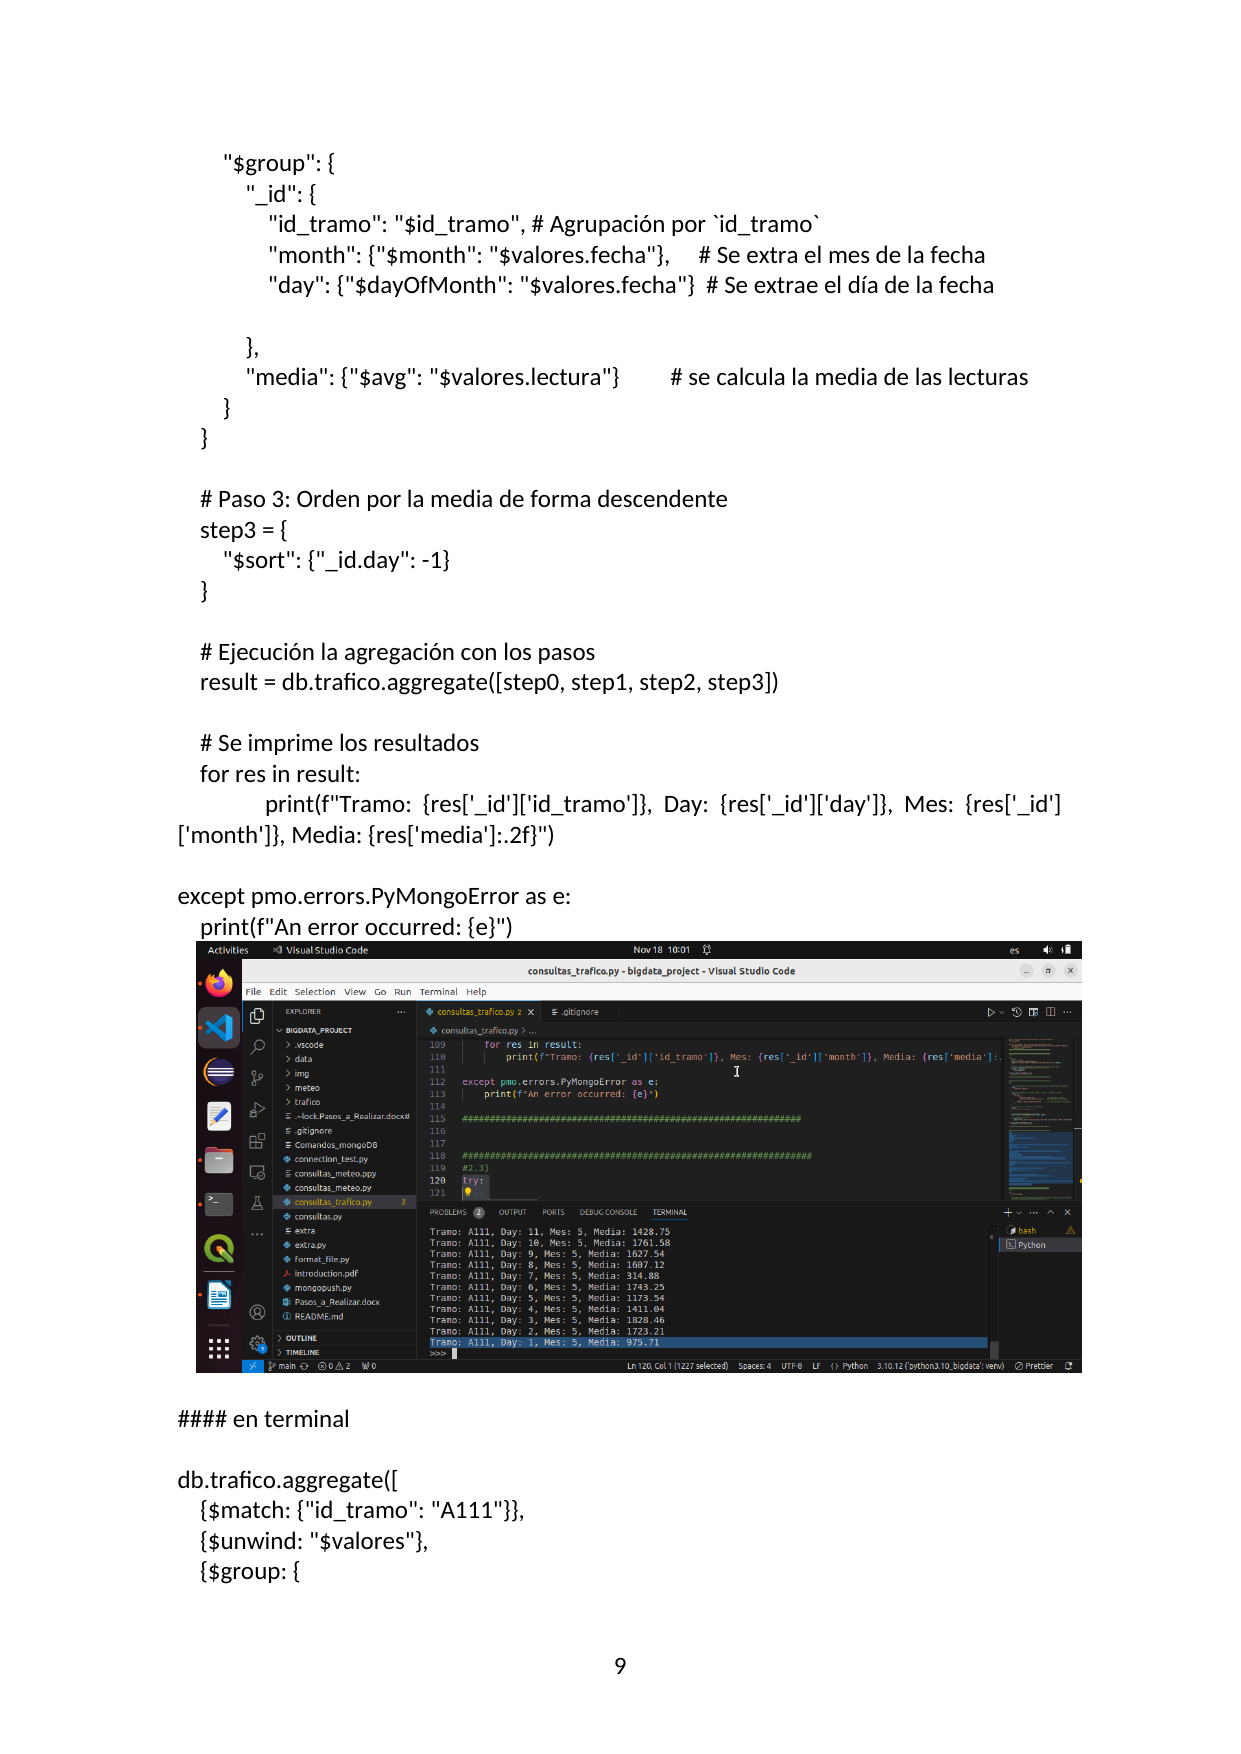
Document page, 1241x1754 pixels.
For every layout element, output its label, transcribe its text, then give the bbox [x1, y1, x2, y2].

text # Ejecución la agregación con los pasos [177, 636, 1063, 666]
text db.trafico.aggregate([ [177, 1464, 1063, 1494]
text {$match: {"id_tramo": "A111"}}, [177, 1494, 1063, 1525]
text } [177, 575, 1063, 605]
text } [177, 422, 1063, 453]
text result = db.trafico.aggregate([step0, step1, step2, step3]) [177, 666, 1063, 697]
text print(f"An error occurred: {e}") [177, 911, 1063, 941]
text } [177, 392, 1063, 422]
text }, [177, 331, 1063, 361]
text "$group": { [177, 148, 1063, 178]
text {$group: { [177, 1556, 1063, 1586]
text #### en terminal [177, 1403, 1063, 1433]
text "month": {"$month": "$valores.fecha"}, # Se extra el mes de la fecha [177, 239, 1063, 270]
text {$unwind: "$valores"}, [177, 1525, 1063, 1556]
text "$sort": {"_id.day": -1} [177, 544, 1063, 575]
text "id_tramo": "$id_tramo", # Agrupación por `id_tramo` [177, 209, 1063, 239]
text print(f"Tramo: {res['_id']['id_tramo']}, Day: {res['_id']['day']}, Mes: {res['_id']['month']}, Media: {res['media']:.2f}") [177, 788, 1063, 849]
text "media": {"$avg": "$valores.lectura"} # se calcula la media de las lecturas [177, 361, 1063, 392]
text # Paso 3: Orden por la media de forma descendente [177, 483, 1063, 514]
picture [196, 941, 1082, 1373]
text except pmo.errors.PyMongoError as e: [177, 880, 1063, 911]
text "_id": { [177, 178, 1063, 209]
text "day": {"$dayOfMonth": "$valores.fecha"} # Se extrae el día de la fecha [177, 270, 1063, 300]
text step3 = { [177, 514, 1063, 544]
text for res in result: [177, 758, 1063, 788]
text # Se imprime los resultados [177, 727, 1063, 758]
